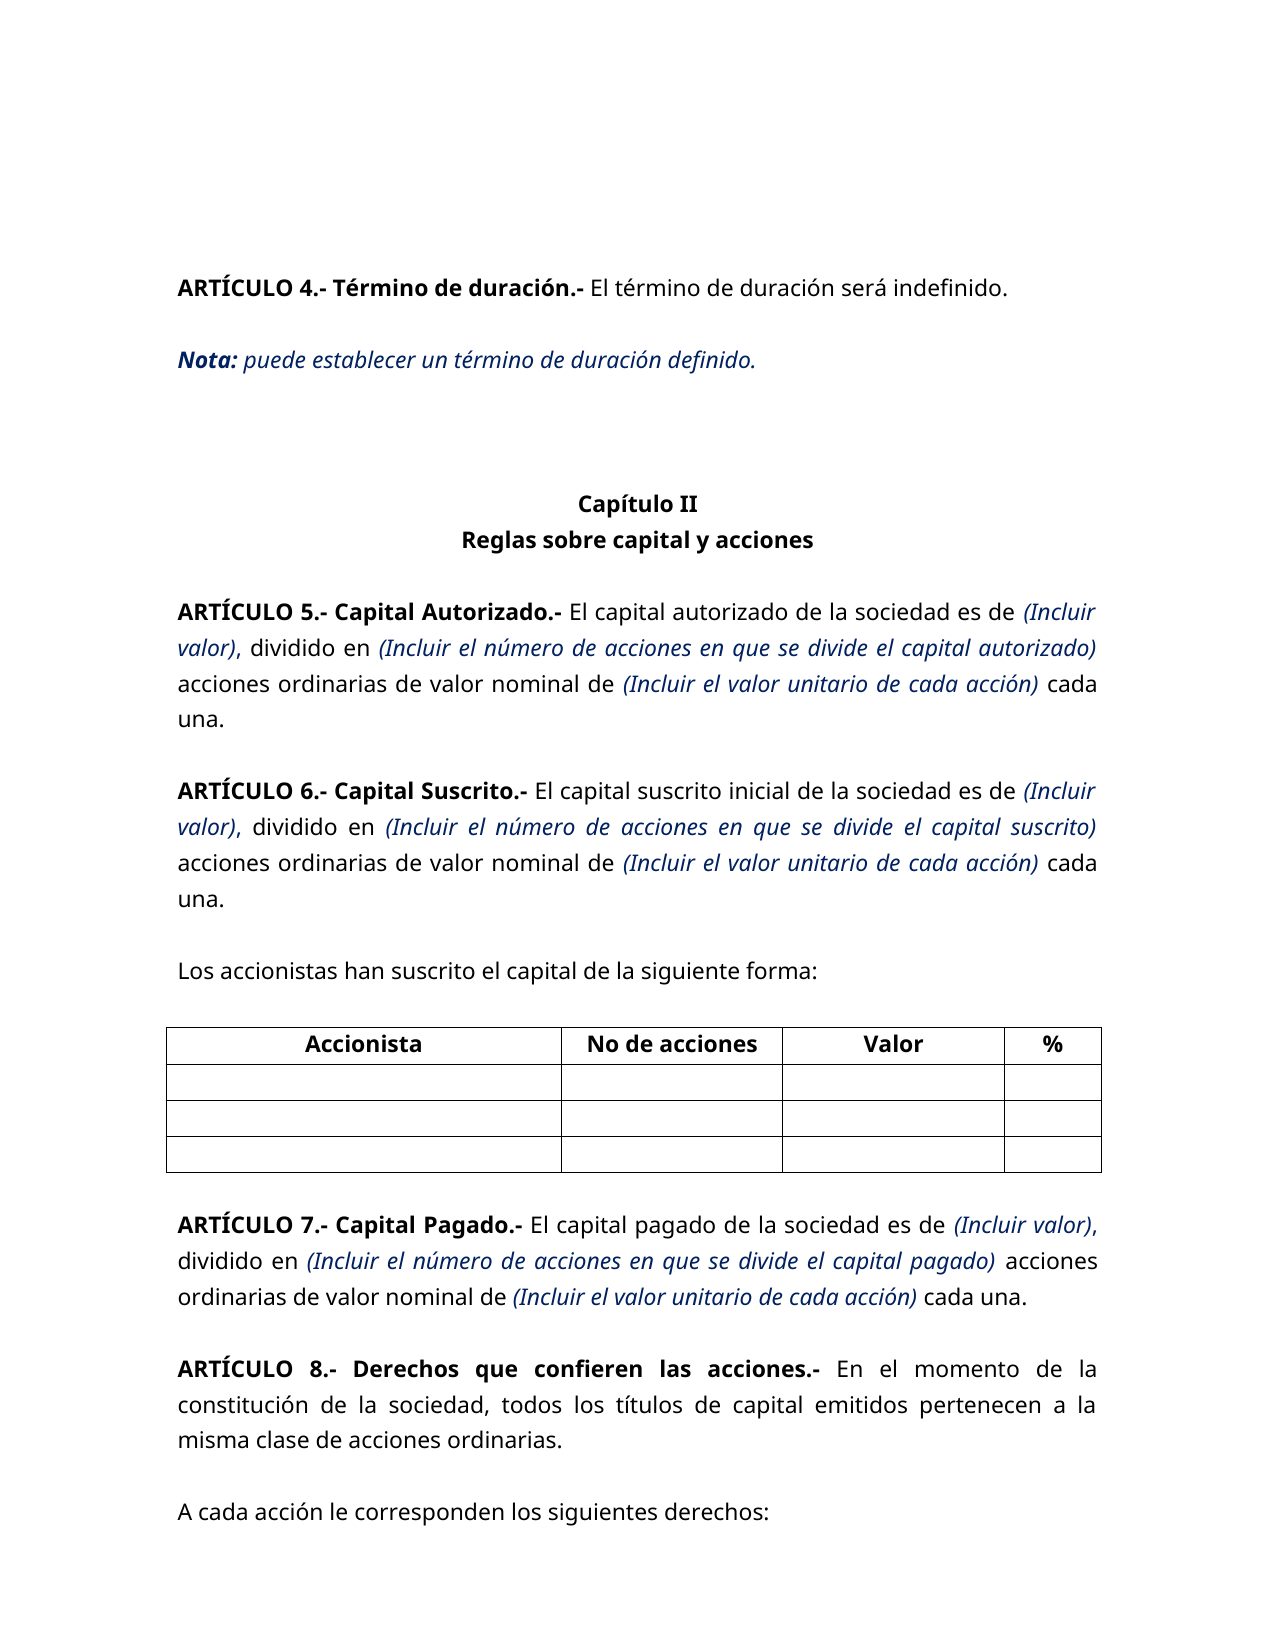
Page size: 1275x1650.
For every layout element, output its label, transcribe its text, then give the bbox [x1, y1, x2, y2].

text Capítulo II [177, 488, 1098, 519]
text ARTÍCULO 6.- Capital Suscrito.- El capital suscrito inicial de la sociedad es de (Incluir valor), dividido en (Incluir el número de acciones en que se divide el capital suscrito) acciones ordinarias de valor nominal de (Incluir el valor unitario de cada acción) cada una. [177, 775, 1098, 914]
table_cell [562, 1065, 782, 1099]
table_cell [783, 1101, 1004, 1136]
table_cell [783, 1065, 1004, 1099]
text ARTÍCULO 8.- Derechos que confieren las acciones.- En el momento de la constitución de la sociedad, todos los títulos de capital emitidos pertenecen a la misma clase de acciones ordinarias. [177, 1353, 1098, 1456]
text ARTÍCULO 5.- Capital Autorizado.- El capital autorizado de la sociedad es de (Incluir valor), dividido en (Incluir el número de acciones en que se divide el capital autorizado) acciones ordinarias de valor nominal de (Incluir el valor unitario de cada acción) cada una. [177, 596, 1098, 735]
table_cell [783, 1137, 1004, 1172]
table_header Valor [783, 1028, 1004, 1063]
table_header % [1005, 1028, 1101, 1063]
text Nota: puede establecer un término de duración definido. [177, 344, 1098, 375]
table_cell [562, 1101, 782, 1136]
table_cell [167, 1065, 561, 1099]
text Reglas sobre capital y acciones [177, 524, 1098, 555]
text Los accionistas han suscrito el capital de la siguiente forma: [177, 955, 1098, 986]
table_cell [1005, 1065, 1101, 1099]
text A cada acción le corresponden los siguientes derechos: [177, 1496, 1098, 1528]
table_header Accionista [167, 1028, 561, 1063]
text ARTÍCULO 4.- Término de duración.- El término de duración será indefinido. [177, 272, 1098, 303]
text ARTÍCULO 7.- Capital Pagado.- El capital pagado de la sociedad es de (Incluir valor), dividido en (Incluir el número de acciones en que se divide el capital pagado) acciones ordinarias de valor nominal de (Incluir el valor unitario de cada acción) cada una. [177, 1209, 1098, 1312]
table_cell [562, 1137, 782, 1172]
table_cell [167, 1137, 561, 1172]
table_cell [1005, 1101, 1101, 1136]
table_cell [167, 1101, 561, 1136]
table_cell [1005, 1137, 1101, 1172]
table_header No de acciones [562, 1028, 782, 1063]
